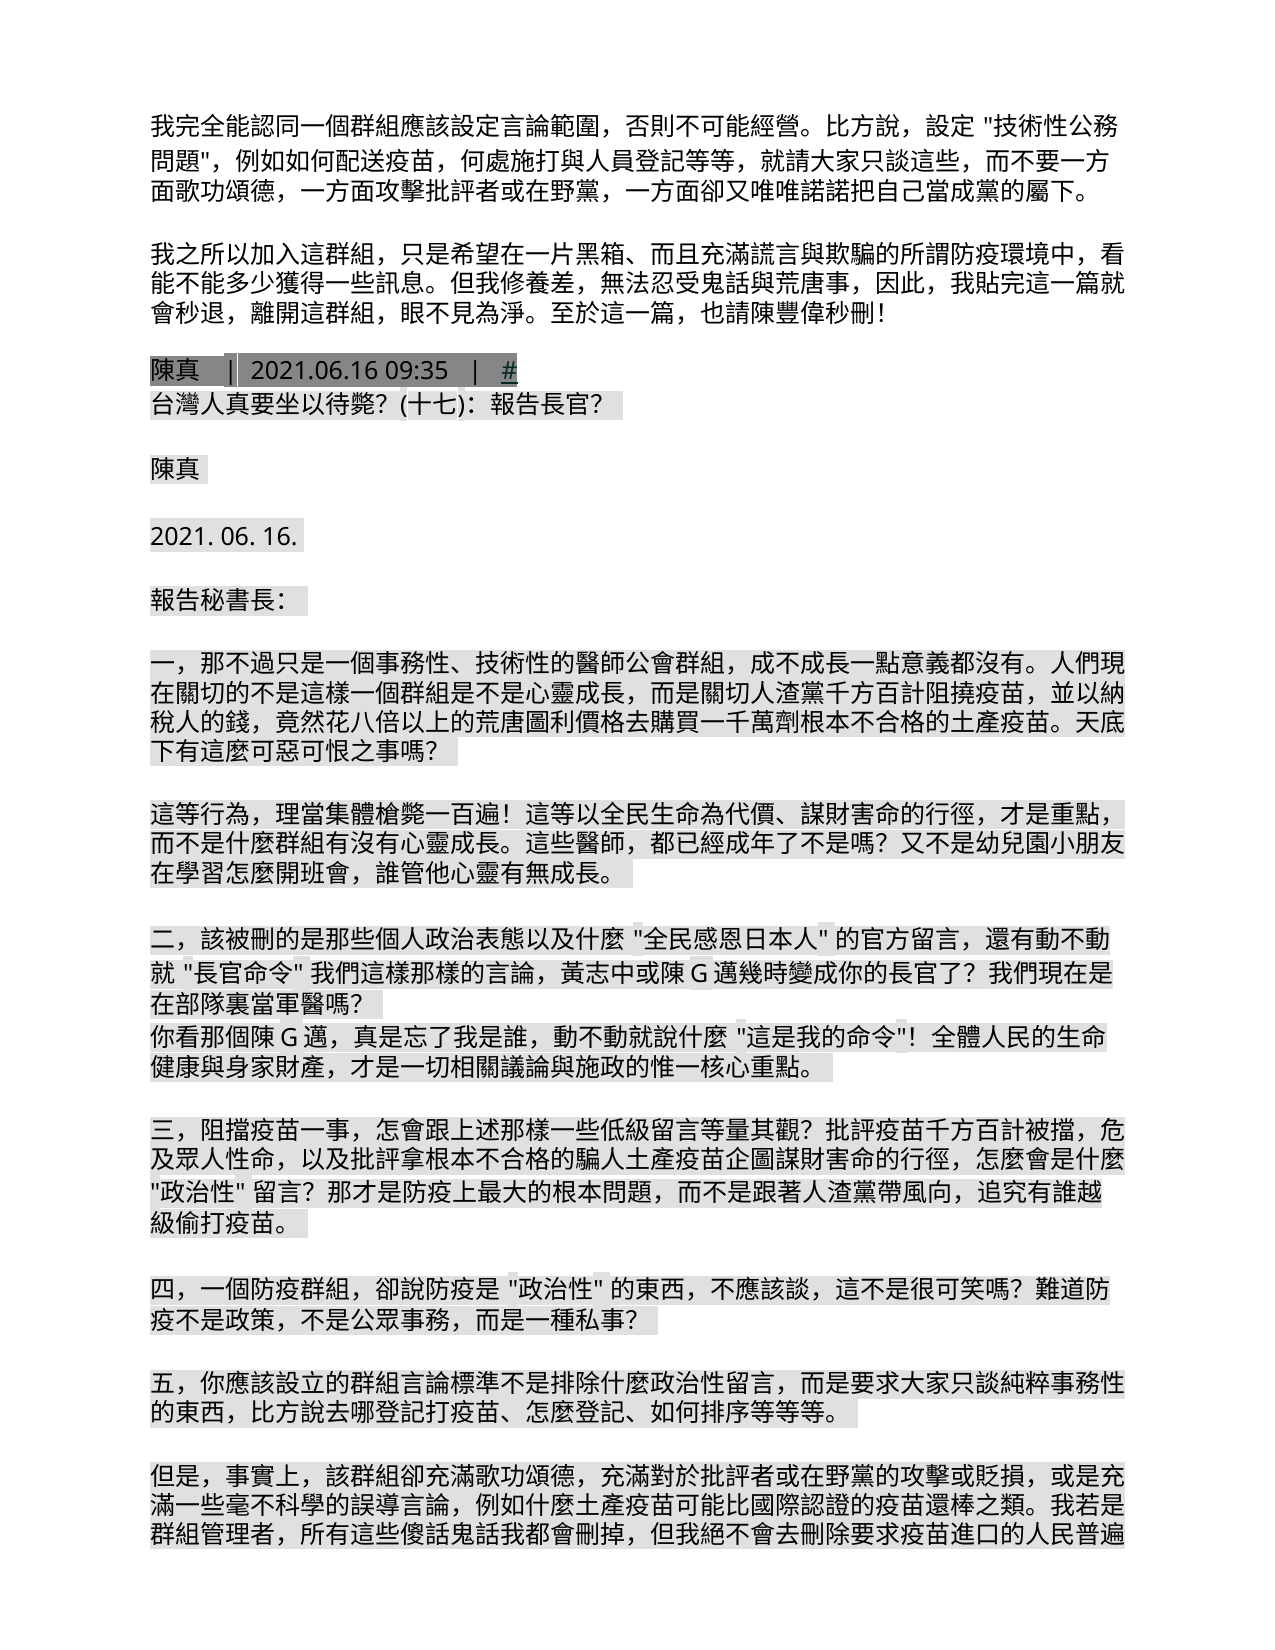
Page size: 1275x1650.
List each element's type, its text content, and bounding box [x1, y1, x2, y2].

text 台灣人真要坐以待斃？(十七)：報告長官？ 陳真 2021. 06. 16. 報告秘書長： 一，那不過只是一個事務性、技術性的醫師公會群組，成不成長一點意義都沒有。人們現在關切的不是這樣一個群組是不是心靈成長，而是關切人渣黨千方百計阻撓疫苗，並以納稅人的錢，竟然花八倍以上的荒唐圖利價格去購買一千萬劑根本不合格的土產疫苗。天底下有這麼可惡可恨之事嗎？ 這等行為，理當集體槍斃一百遍！這等以全民生命為代價、謀財害命的行徑，才是重點，而不是什麼群組有沒有心靈成長。這些醫師，都已經成年了不是嗎？又不是幼兒園小朋友在學習怎麼開班會，誰管他心靈有無成長。 二，該被刪的是那些個人政治表態以及什麼 "全民感恩日本人" 的官方留言，還有動不動就 "長官命令" 我們這樣那樣的言論，黃志中或陳G邁幾時變成你的長官了？我們現在是在部隊裏當軍醫嗎？ 你看那個陳G邁，真是忘了我是誰，動不動就說什麼 "這是我的命令"！全體人民的生命健康與身家財產，才是一切相關議論與施政的惟一核心重點。 三，阻擋疫苗一事，怎會跟上述那樣一些低級留言等量其觀？批評疫苗千方百計被擋，危及眾人性命，以及批評拿根本不合格的騙人土產疫苗企圖謀財害命的行徑，怎麼會是什麼 "政治性" 留言？那才是防疫上最大的根本問題，而不是跟著人渣黨帶風向，追究有誰越級偷打疫苗。 四，一個防疫群組，卻說防疫是 "政治性" 的東西，不應該談，這不是很可笑嗎？難道防疫不是政策，不是公眾事務，而是一種私事？ 五，你應該設立的群組言論標準不是排除什麼政治性留言，而是要求大家只談純粹事務性的東西，比方說去哪登記打疫苗、怎麼登記、如何排序等等等。 但是，事實上，該群組卻充滿歌功頌德，充滿對於批評者或在野黨的攻擊或貶損，或是充滿一些毫不科學的誤導言論，例如什麼土產疫苗可能比國際認證的疫苗還棒之類。我若是群組管理者，所有這些傻話鬼話我都會刪掉，但我絕不會去刪除要求疫苗進口的人民普遍 [150, 387, 1125, 1549]
text 陳真 | 2021.06.16 09:35 | # [150, 353, 1125, 387]
text 我完全能認同一個群組應該設定言論範圍，否則不可能經營。比方說，設定 "技術性公務問題"，例如如何配送疫苗，何處施打與人員登記等等，就請大家只談這些，而不要一方面歌功頌德，一方面攻擊批評者或在野黨，一方面卻又唯唯諾諾把自己當成黨的屬下。 我之所以加入這群組，只是希望在一片黑箱、而且充滿謊言與欺騙的所謂防疫環境中，看能不能多少獲得一些訊息。但我修養差，無法忍受鬼話與荒唐事，因此，我貼完這一篇就會秒退，離開這群組，眼不見為淨。至於這一篇，也請陳豐偉秒刪！ [150, 75, 1125, 328]
